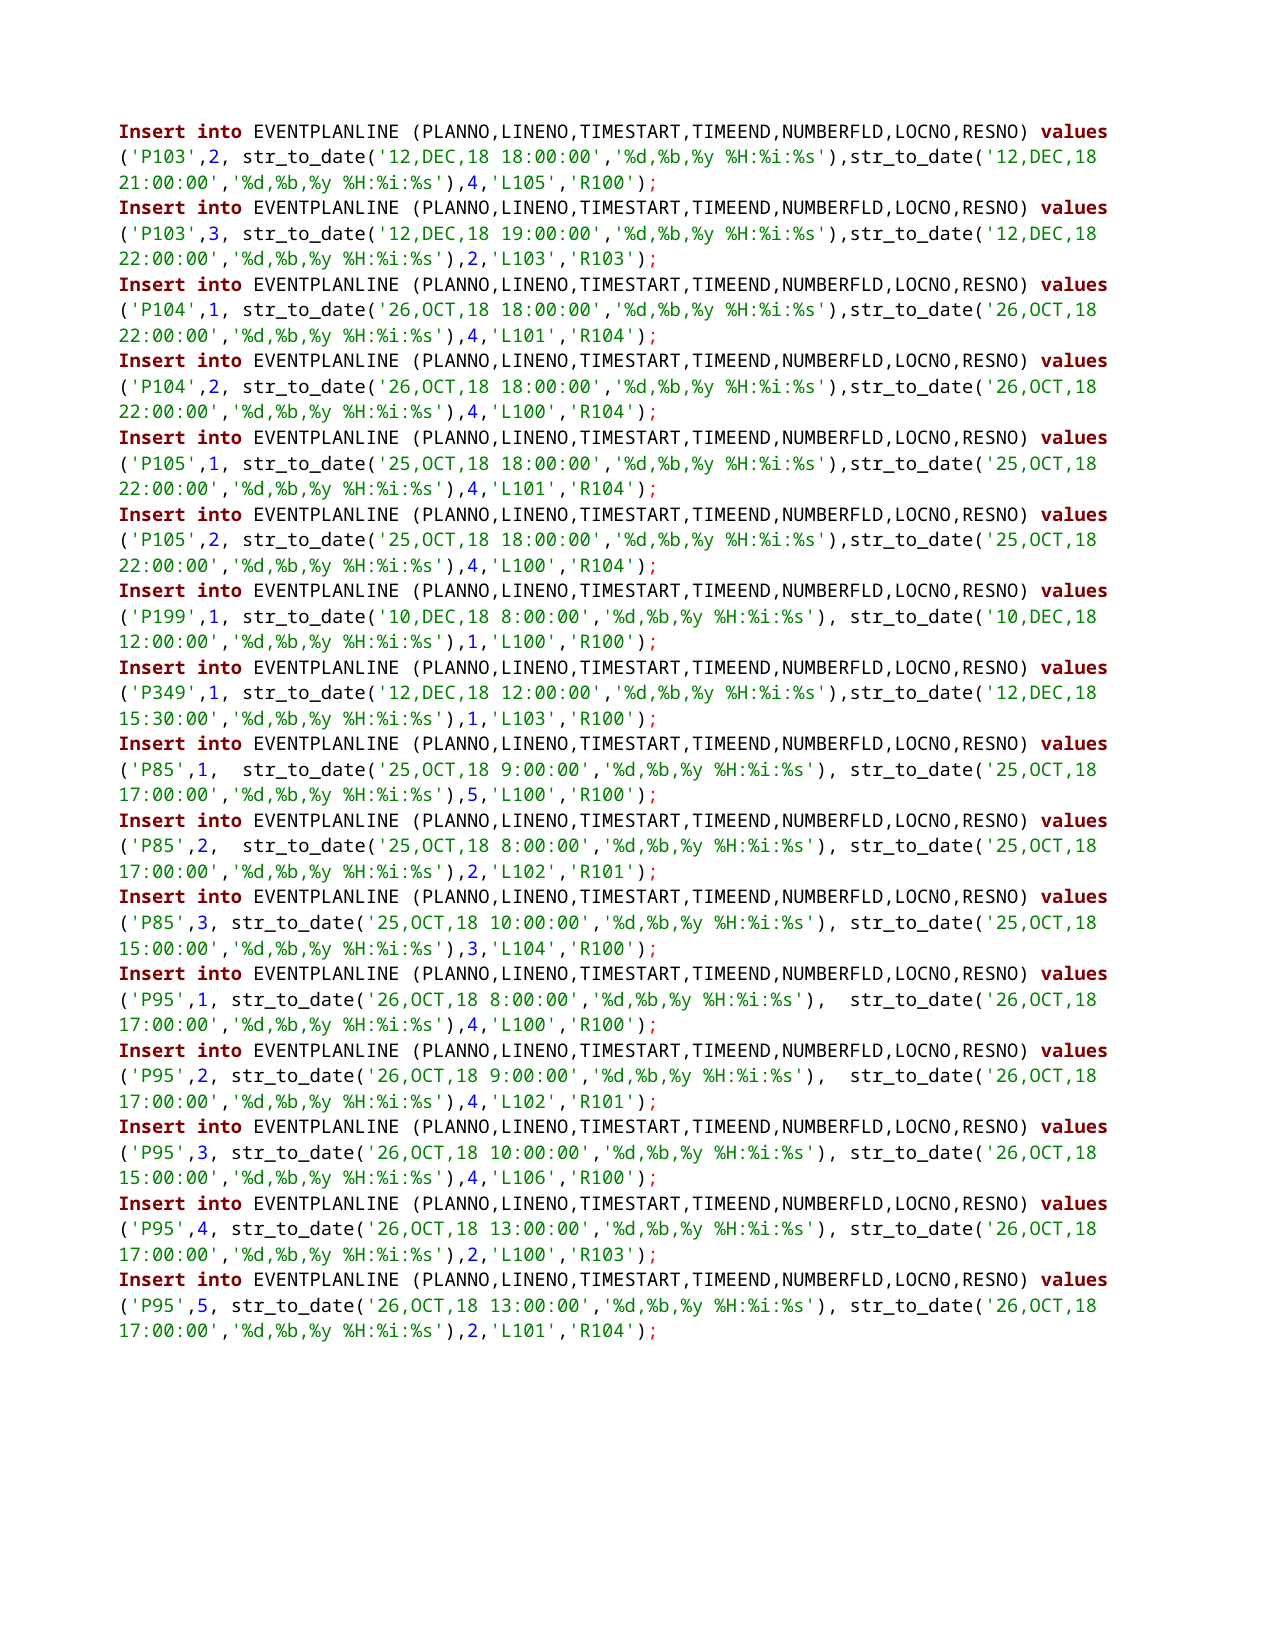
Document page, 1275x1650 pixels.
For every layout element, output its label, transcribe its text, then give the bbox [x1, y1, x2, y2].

text Insert into EVENTPLANLINE (PLANNO,LINENO,TIMESTART,TIMEEND,NUMBERFLD,LOCNO,RESNO) values ('P105',1, str_to_date('25,OCT,18 18:00:00','%d,%b,%y %H:%i:%s'),str_to_date('25,OCT,18 22:00:00','%d,%b,%y %H:%i:%s'),4,'L101','R104'); [118, 424, 1157, 501]
text Insert into EVENTPLANLINE (PLANNO,LINENO,TIMESTART,TIMEEND,NUMBERFLD,LOCNO,RESNO) values ('P95',3, str_to_date('26,OCT,18 10:00:00','%d,%b,%y %H:%i:%s'), str_to_date('26,OCT,18 15:00:00','%d,%b,%y %H:%i:%s'),4,'L106','R100'); [118, 1113, 1157, 1190]
text Insert into EVENTPLANLINE (PLANNO,LINENO,TIMESTART,TIMEEND,NUMBERFLD,LOCNO,RESNO) values ('P95',4, str_to_date('26,OCT,18 13:00:00','%d,%b,%y %H:%i:%s'), str_to_date('26,OCT,18 17:00:00','%d,%b,%y %H:%i:%s'),2,'L100','R103'); [118, 1190, 1157, 1267]
text Insert into EVENTPLANLINE (PLANNO,LINENO,TIMESTART,TIMEEND,NUMBERFLD,LOCNO,RESNO) values ('P103',3, str_to_date('12,DEC,18 19:00:00','%d,%b,%y %H:%i:%s'),str_to_date('12,DEC,18 22:00:00','%d,%b,%y %H:%i:%s'),2,'L103','R103'); [118, 195, 1157, 271]
text Insert into EVENTPLANLINE (PLANNO,LINENO,TIMESTART,TIMEEND,NUMBERFLD,LOCNO,RESNO) values ('P104',1, str_to_date('26,OCT,18 18:00:00','%d,%b,%y %H:%i:%s'),str_to_date('26,OCT,18 22:00:00','%d,%b,%y %H:%i:%s'),4,'L101','R104'); [118, 271, 1157, 348]
text Insert into EVENTPLANLINE (PLANNO,LINENO,TIMESTART,TIMEEND,NUMBERFLD,LOCNO,RESNO) values ('P104',2, str_to_date('26,OCT,18 18:00:00','%d,%b,%y %H:%i:%s'),str_to_date('26,OCT,18 22:00:00','%d,%b,%y %H:%i:%s'),4,'L100','R104'); [118, 348, 1157, 424]
text Insert into EVENTPLANLINE (PLANNO,LINENO,TIMESTART,TIMEEND,NUMBERFLD,LOCNO,RESNO) values ('P85',2, str_to_date('25,OCT,18 8:00:00','%d,%b,%y %H:%i:%s'), str_to_date('25,OCT,18 17:00:00','%d,%b,%y %H:%i:%s'),2,'L102','R101'); [118, 807, 1157, 884]
text Insert into EVENTPLANLINE (PLANNO,LINENO,TIMESTART,TIMEEND,NUMBERFLD,LOCNO,RESNO) values ('P349',1, str_to_date('12,DEC,18 12:00:00','%d,%b,%y %H:%i:%s'),str_to_date('12,DEC,18 15:30:00','%d,%b,%y %H:%i:%s'),1,'L103','R100'); [118, 654, 1157, 731]
text Insert into EVENTPLANLINE (PLANNO,LINENO,TIMESTART,TIMEEND,NUMBERFLD,LOCNO,RESNO) values ('P105',2, str_to_date('25,OCT,18 18:00:00','%d,%b,%y %H:%i:%s'),str_to_date('25,OCT,18 22:00:00','%d,%b,%y %H:%i:%s'),4,'L100','R104'); [118, 501, 1157, 577]
text Insert into EVENTPLANLINE (PLANNO,LINENO,TIMESTART,TIMEEND,NUMBERFLD,LOCNO,RESNO) values ('P85',1, str_to_date('25,OCT,18 9:00:00','%d,%b,%y %H:%i:%s'), str_to_date('25,OCT,18 17:00:00','%d,%b,%y %H:%i:%s'),5,'L100','R100'); [118, 731, 1157, 807]
text Insert into EVENTPLANLINE (PLANNO,LINENO,TIMESTART,TIMEEND,NUMBERFLD,LOCNO,RESNO) values ('P95',1, str_to_date('26,OCT,18 8:00:00','%d,%b,%y %H:%i:%s'), str_to_date('26,OCT,18 17:00:00','%d,%b,%y %H:%i:%s'),4,'L100','R100'); [118, 960, 1157, 1037]
text Insert into EVENTPLANLINE (PLANNO,LINENO,TIMESTART,TIMEEND,NUMBERFLD,LOCNO,RESNO) values ('P95',5, str_to_date('26,OCT,18 13:00:00','%d,%b,%y %H:%i:%s'), str_to_date('26,OCT,18 17:00:00','%d,%b,%y %H:%i:%s'),2,'L101','R104'); [118, 1267, 1157, 1343]
text Insert into EVENTPLANLINE (PLANNO,LINENO,TIMESTART,TIMEEND,NUMBERFLD,LOCNO,RESNO) values ('P85',3, str_to_date('25,OCT,18 10:00:00','%d,%b,%y %H:%i:%s'), str_to_date('25,OCT,18 15:00:00','%d,%b,%y %H:%i:%s'),3,'L104','R100'); [118, 884, 1157, 960]
text Insert into EVENTPLANLINE (PLANNO,LINENO,TIMESTART,TIMEEND,NUMBERFLD,LOCNO,RESNO) values ('P95',2, str_to_date('26,OCT,18 9:00:00','%d,%b,%y %H:%i:%s'), str_to_date('26,OCT,18 17:00:00','%d,%b,%y %H:%i:%s'),4,'L102','R101'); [118, 1037, 1157, 1113]
text Insert into EVENTPLANLINE (PLANNO,LINENO,TIMESTART,TIMEEND,NUMBERFLD,LOCNO,RESNO) values ('P199',1, str_to_date('10,DEC,18 8:00:00','%d,%b,%y %H:%i:%s'), str_to_date('10,DEC,18 12:00:00','%d,%b,%y %H:%i:%s'),1,'L100','R100'); [118, 577, 1157, 654]
text Insert into EVENTPLANLINE (PLANNO,LINENO,TIMESTART,TIMEEND,NUMBERFLD,LOCNO,RESNO) values ('P103',2, str_to_date('12,DEC,18 18:00:00','%d,%b,%y %H:%i:%s'),str_to_date('12,DEC,18 21:00:00','%d,%b,%y %H:%i:%s'),4,'L105','R100'); [118, 118, 1157, 195]
